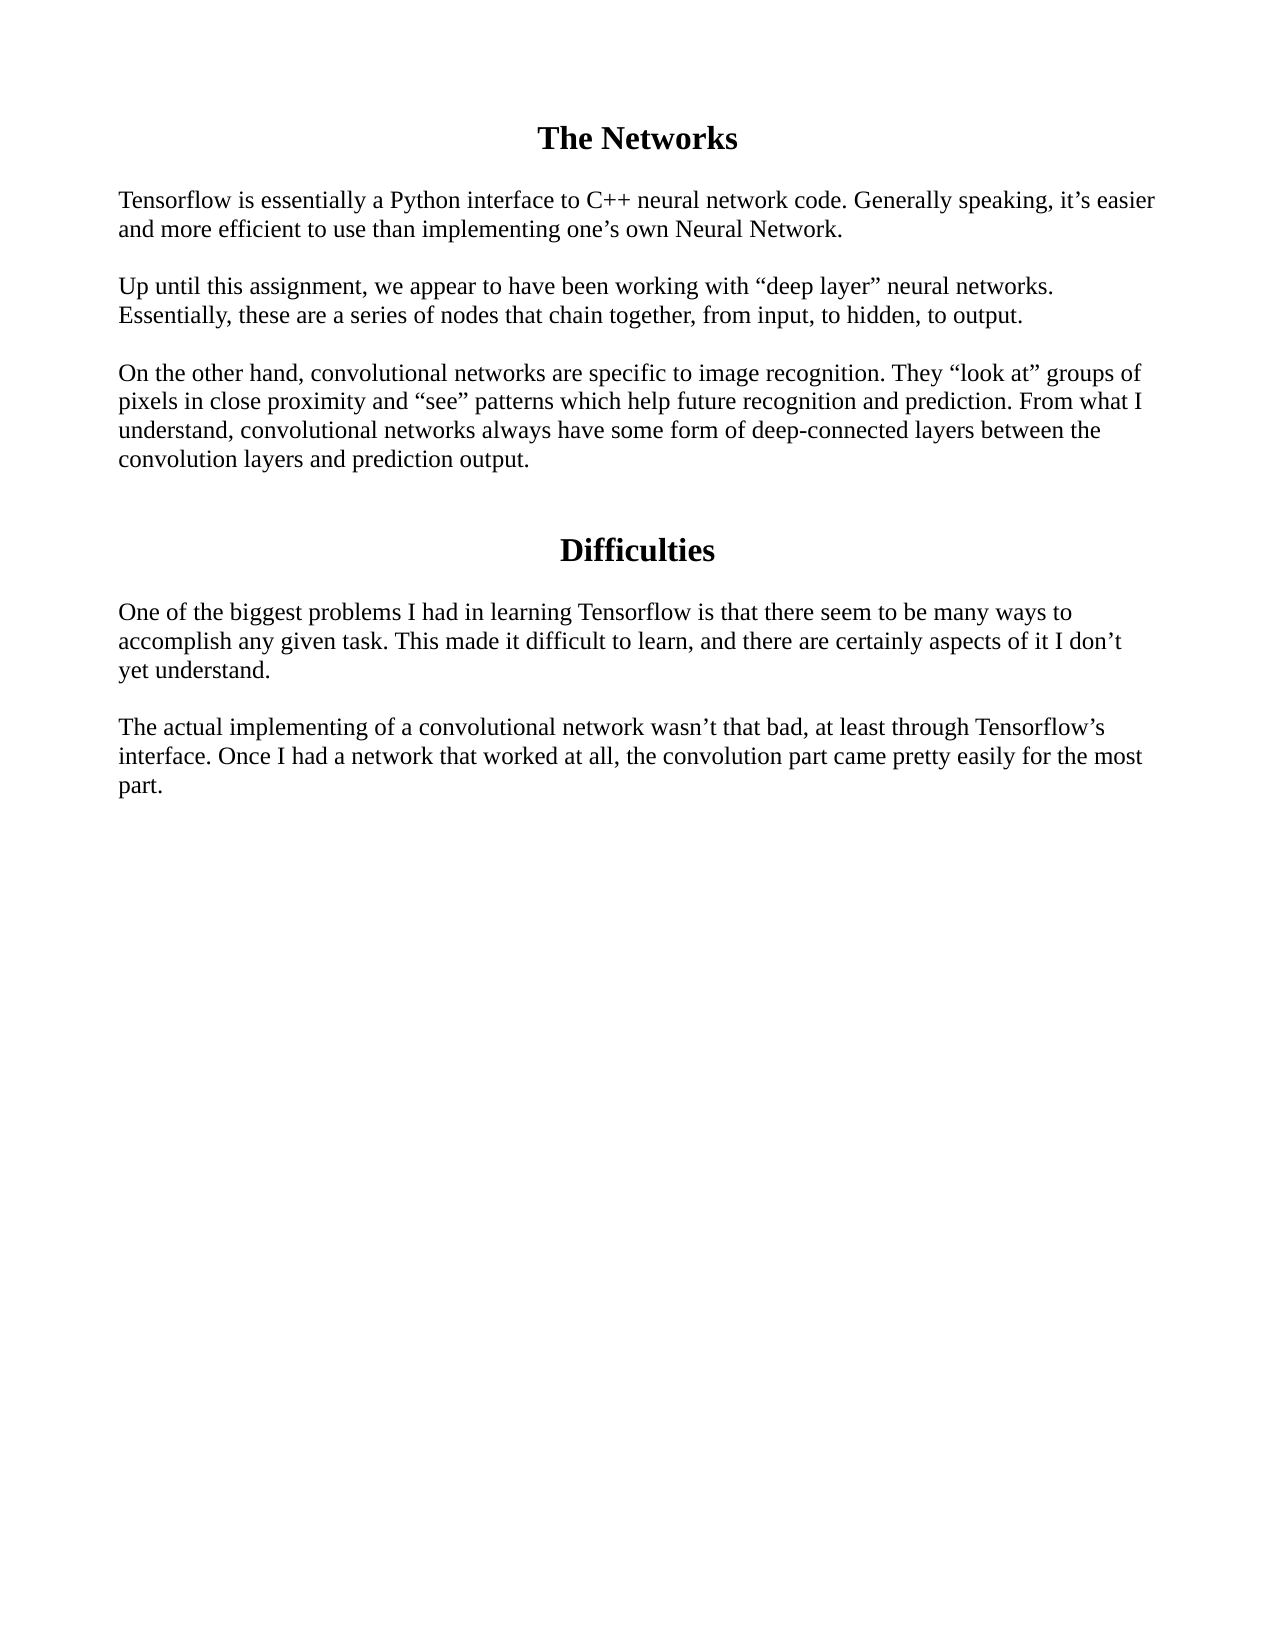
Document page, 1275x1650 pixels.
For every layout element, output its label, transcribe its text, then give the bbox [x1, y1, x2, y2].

text Tensorflow is essentially a Python interface to C++ neural network code. Generally speaking, it’s easier and more efficient to use than implementing one’s own Neural Network. [118, 185, 1157, 243]
text On the other hand, convolutional networks are specific to image recognition. They “look at” groups of pixels in close proximity and “see” patterns which help future recognition and prediction. From what I understand, convolutional networks always have some form of deep-connected layers between the convolution layers and prediction output. [118, 358, 1157, 473]
text One of the biggest problems I had in learning Tensorflow is that there seem to be many ways to accomplish any given task. This made it difficult to learn, and there are certainly aspects of it I don’t yet understand. [118, 597, 1157, 683]
text Difficulties [118, 530, 1157, 568]
text Up until this assignment, we appear to have been working with “deep layer” neural networks. Essentially, these are a series of nodes that chain together, from input, to hidden, to output. [118, 271, 1157, 329]
text The actual implementing of a convolutional network wasn’t that bad, at least through Tensorflow’s interface. Once I had a network that worked at all, the convolution part came pretty easily for the most part. [118, 712, 1157, 798]
text The Networks [118, 118, 1157, 156]
